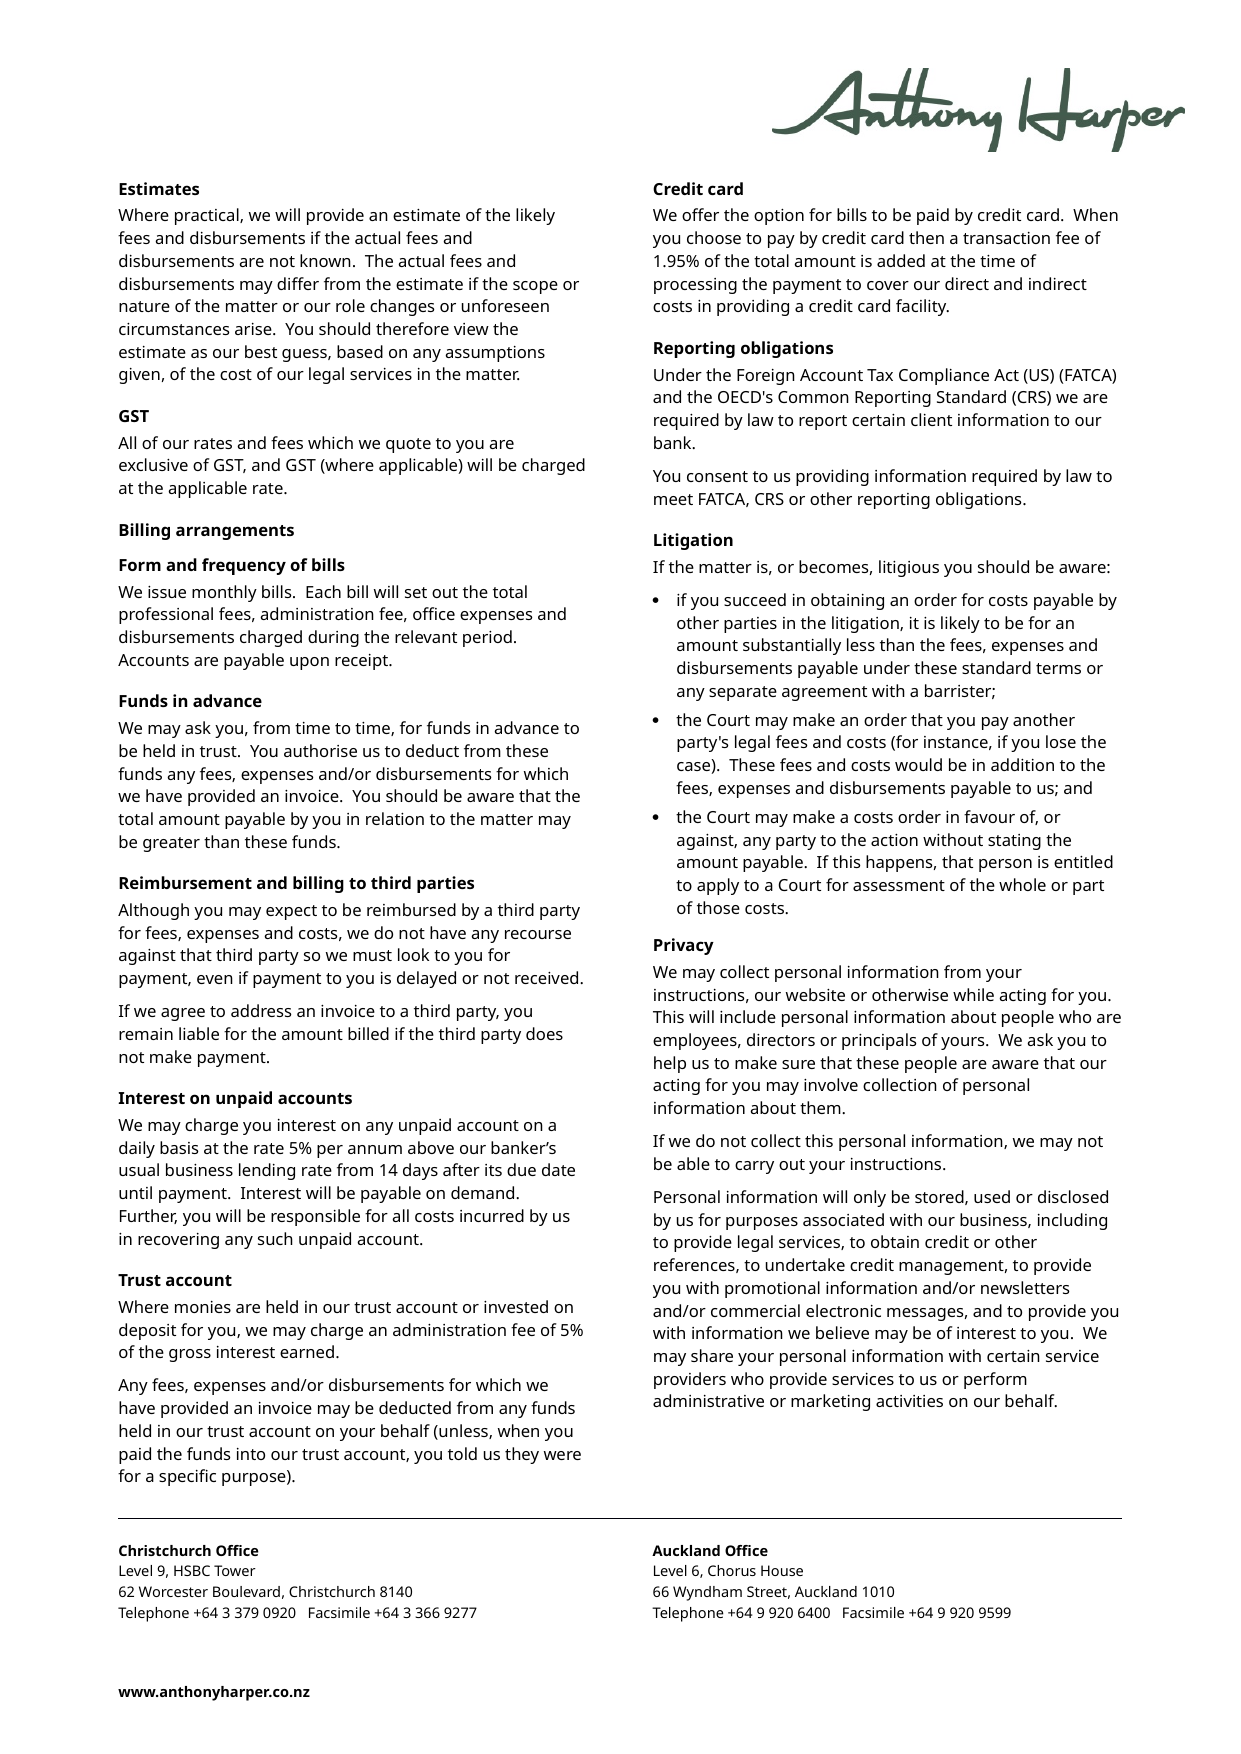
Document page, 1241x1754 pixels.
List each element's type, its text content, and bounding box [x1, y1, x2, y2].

text We may collect personal information from your instructions, our website or otherwise while acting for you. This will include personal information about people who are employees, directors or principals of yours. We ask you to help us to make sure that these people are aware that our acting for you may involve collection of personal information about them. [653, 961, 1122, 1119]
subtitle Billing arrangements [118, 518, 588, 541]
text We may ask you, from time to time, for funds in advance to be held in trust. You authorise us to deduct from these funds any fees, expenses and/or disbursements for which we have provided an invoice. You should be aware that the total amount payable by you in relation to the matter may be greater than these funds. [118, 717, 588, 853]
subtitle Litigation [653, 529, 1122, 551]
subtitle Form and frequency of bills [118, 553, 588, 576]
text If we do not collect this personal information, we may not be able to carry out your instructions. [653, 1130, 1122, 1175]
text If the matter is, or becomes, litigious you should be aware: [653, 556, 1122, 578]
subtitle Credit card [653, 177, 1122, 200]
subtitle Estimates [118, 177, 588, 200]
text Where practical, we will provide an estimate of the likely fees and disbursements if the actual fees and disbursements are not known. The actual fees and disbursements may differ from the estimate if the scope or nature of the matter or our role changes or unforeseen circumstances arise. You should therefore view the estimate as our best guess, based on any assumptions given, of the cost of our legal services in the matter. [118, 204, 588, 386]
subtitle Interest on unpaid accounts [118, 1087, 588, 1109]
text We issue monthly bills. Each bill will set out the total professional fees, administration fee, office expenses and disbursements charged during the relevant period. Accounts are payable upon receipt. [118, 580, 588, 671]
subtitle Reimbursement and billing to third parties [118, 872, 588, 894]
subtitle Funds in advance [118, 690, 588, 713]
text Although you may expect to be reimbursed by a third party for fees, expenses and costs, we do not have any recourse against that third party so we must look to you for payment, even if payment to you is delayed or not received. [118, 899, 588, 989]
text Where monies are held in our trust account or invested on deposit for you, we may charge an administration fee of 5% of the gross interest earned. [118, 1296, 588, 1364]
list the Court may make an order that you pay another party's legal fees and costs (for instance, if you lose the case). These fees and costs would be in addition to the fees, expenses and disbursements payable to us; and [653, 708, 1122, 799]
text You consent to us providing information required by law to meet FATCA, CRS or other reporting obligations. [653, 464, 1122, 510]
list if you succeed in obtaining an order for costs payable by other parties in the litigation, it is likely to be for an amount substantially less than the fees, expenses and disbursements payable under these standard terms or any separate agreement with a barrister; [653, 589, 1122, 702]
text If we agree to address an invoice to a third party, you remain liable for the amount billed if the third party does not make payment. [118, 1000, 588, 1068]
subtitle Reporting obligations [653, 336, 1122, 359]
subtitle Privacy [653, 934, 1122, 956]
text All of our rates and fees which we quote to you are exclusive of GST, and GST (where applicable) will be charged at the applicable rate. [118, 431, 588, 499]
text Under the Foreign Account Tax Compliance Act (US) (FATCA) and the OECD's Common Reporting Standard (CRS) we are required by law to report certain client information to our bank. [653, 363, 1122, 454]
subtitle GST [118, 404, 588, 427]
text We offer the option for bills to be paid by credit card. When you choose to pay by credit card then a transaction fee of 1.95% of the total amount is added at the time of processing the payment to cover our direct and indirect costs in providing a credit card facility. [653, 204, 1122, 318]
text We may charge you interest on any unpaid account on a daily basis at the rate 5% per annum above our banker’s usual business lending rate from 14 days after its due date until payment. Interest will be payable on demand. Further, you will be responsible for all costs incurred by us in recovering any such unpaid account. [118, 1114, 588, 1250]
list the Court may make a costs order in favour of, or against, any party to the action without stating the amount payable. If this happens, that person is entitled to apply to a Court for assessment of the whole or part of those costs. [653, 806, 1122, 919]
picture [772, 68, 1185, 152]
subtitle Trust account [118, 1269, 588, 1291]
text Any fees, expenses and/or disbursements for which we have provided an invoice may be deducted from any funds held in our trust account on your behalf (unless, when you paid the funds into our trust account, you told us they were for a specific purpose). [118, 1374, 588, 1488]
text Personal information will only be stored, used or disclosed by us for purposes associated with our business, including to provide legal services, to obtain credit or other references, to undertake credit management, to provide you with promotional information and/or newsletters and/or commercial electronic messages, and to provide you with information we believe may be of interest to you. We may share your personal information with certain service providers who provide services to us or perform administrative or marketing activities on our behalf. [653, 1186, 1122, 1413]
